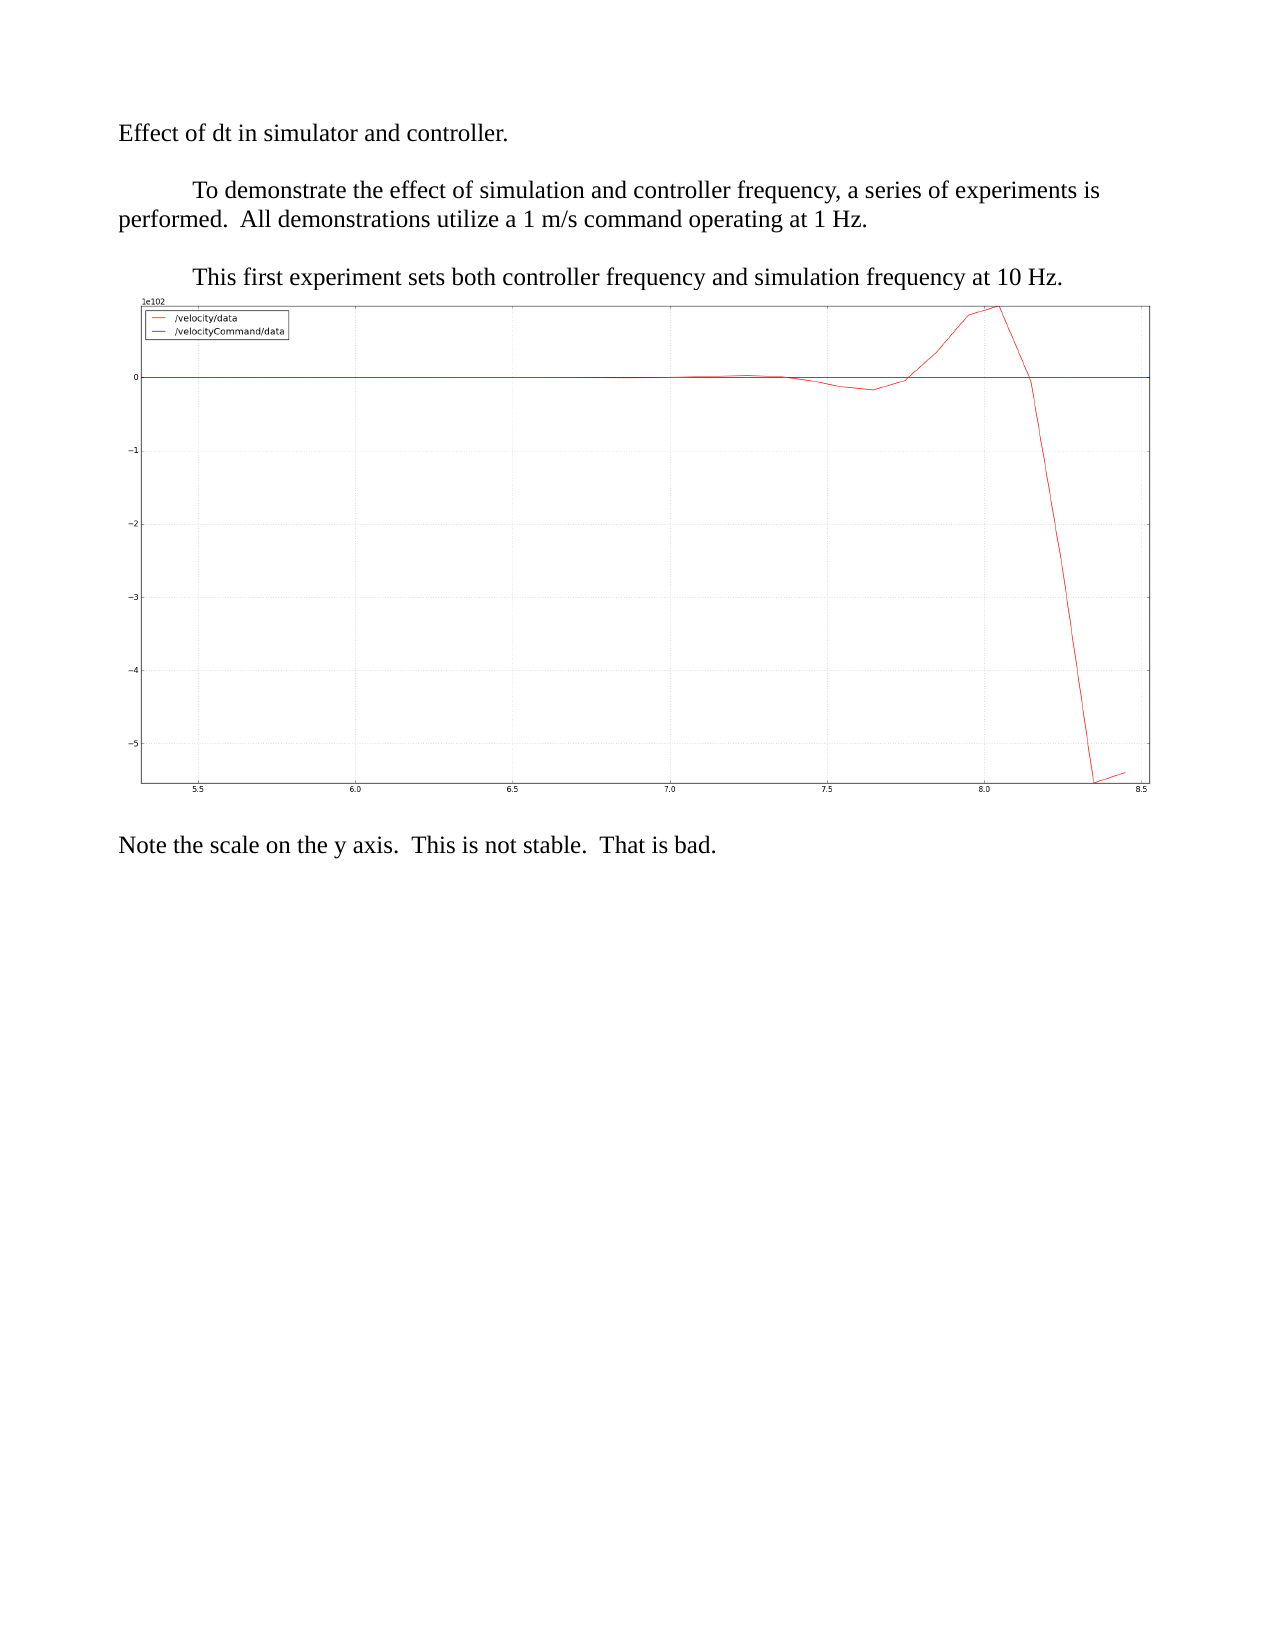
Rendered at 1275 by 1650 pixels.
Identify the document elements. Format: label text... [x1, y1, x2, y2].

text To demonstrate the effect of simulation and controller frequency, a series of experiments is performed. All demonstrations utilize a 1 m/s command operating at 1 Hz. [118, 176, 1157, 233]
text Note the scale on the y axis. This is not stable. That is bad. [118, 830, 1157, 858]
text This first experiment sets both controller frequency and simulation frequency at 10 Hz. [118, 262, 1157, 290]
picture [118, 290, 1157, 801]
text Effect of dt in simulator and controller. [118, 118, 1157, 147]
